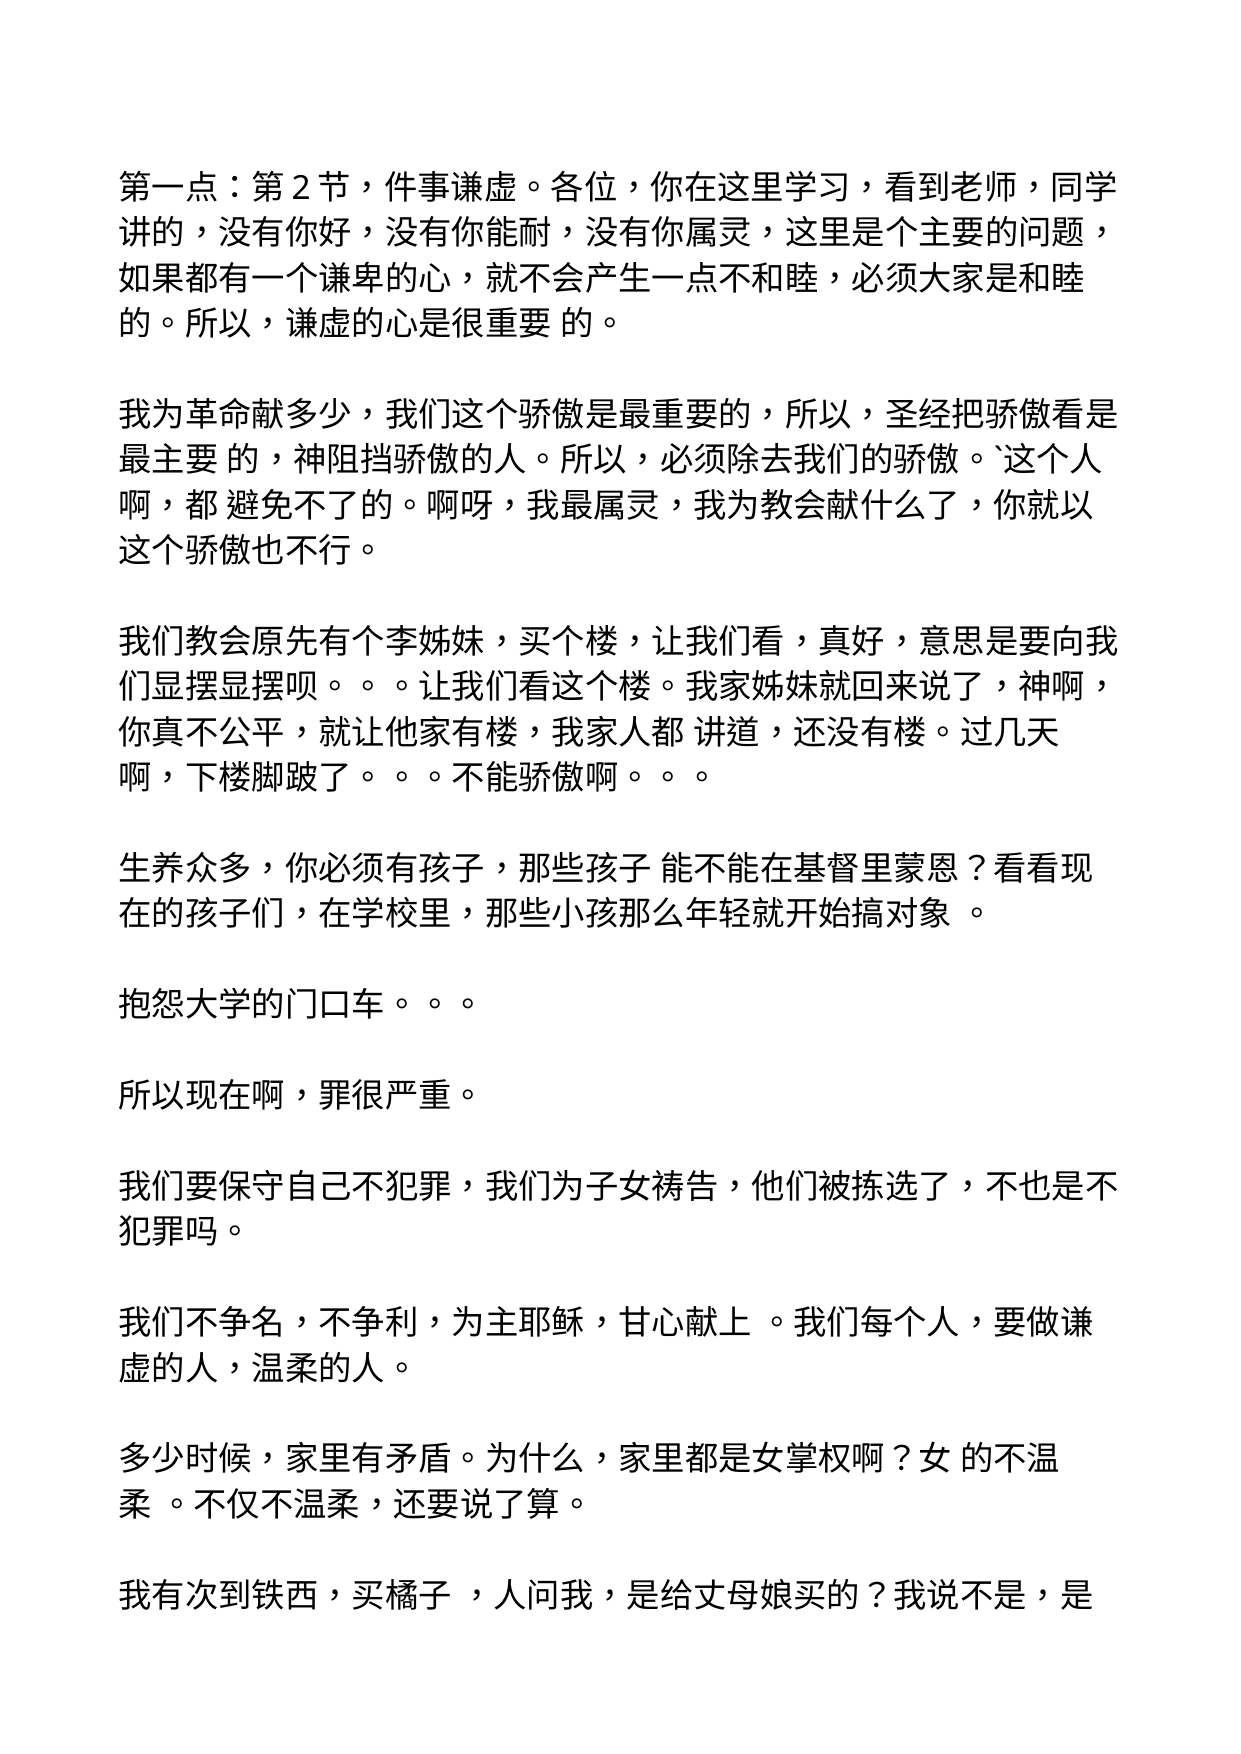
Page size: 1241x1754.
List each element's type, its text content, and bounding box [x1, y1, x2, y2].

text 第一点：第2节，件事谦虚。各位，你在这里学习，看到老师，同学讲的，没有你好，没有你能耐，没有你属灵，这里是个主要的问题，如果都有一个谦卑的心，就不会产生一点不和睦，必须大家是和睦的。所以，谦虚的心是很重要 的。 [118, 163, 1122, 345]
text 我们不争名，不争利，为主耶稣，甘心献上 。我们每个人，要做谦虚的人，温柔的人。 [118, 1299, 1122, 1390]
text 生养众多，你必须有孩子，那些孩子 能不能在基督里蒙恩？看看现在的孩子们，在学校里，那些小孩那么年轻就开始搞对象 。 [118, 845, 1122, 936]
text 所以现在啊，罪很严重。 [118, 1072, 1122, 1117]
text 多少时候，家里有矛盾。为什么，家里都是女掌权啊？女 的不温柔 。不仅不温柔，还要说了算。 [118, 1435, 1122, 1526]
text 抱怨大学的门口车。。。 [118, 981, 1122, 1026]
text 我有次到铁西，买橘子 ，人问我，是给丈母娘买的？我说不是，是 [118, 1571, 1122, 1617]
text 我们要保守自己不犯罪，我们为子女祷告，他们被拣选了，不也是不犯罪吗。 [118, 1163, 1122, 1253]
text 我为革命献多少，我们这个骄傲是最重要的，所以，圣经把骄傲看是最主要 的，神阻挡骄傲的人。所以，必须除去我们的骄傲。`这个人啊，都 避免不了的。啊呀，我最属灵，我为教会献什么了，你就以这个骄傲也不行。 [118, 391, 1122, 572]
text 我们教会原先有个李姊妹，买个楼，让我们看，真好，意思是要向我们显摆显摆呗。。。让我们看这个楼。我家姊妹就回来说了，神啊，你真不公平，就让他家有楼，我家人都 讲道，还没有楼。过几天啊，下楼脚跛了。。。不能骄傲啊。。。 [118, 618, 1122, 799]
